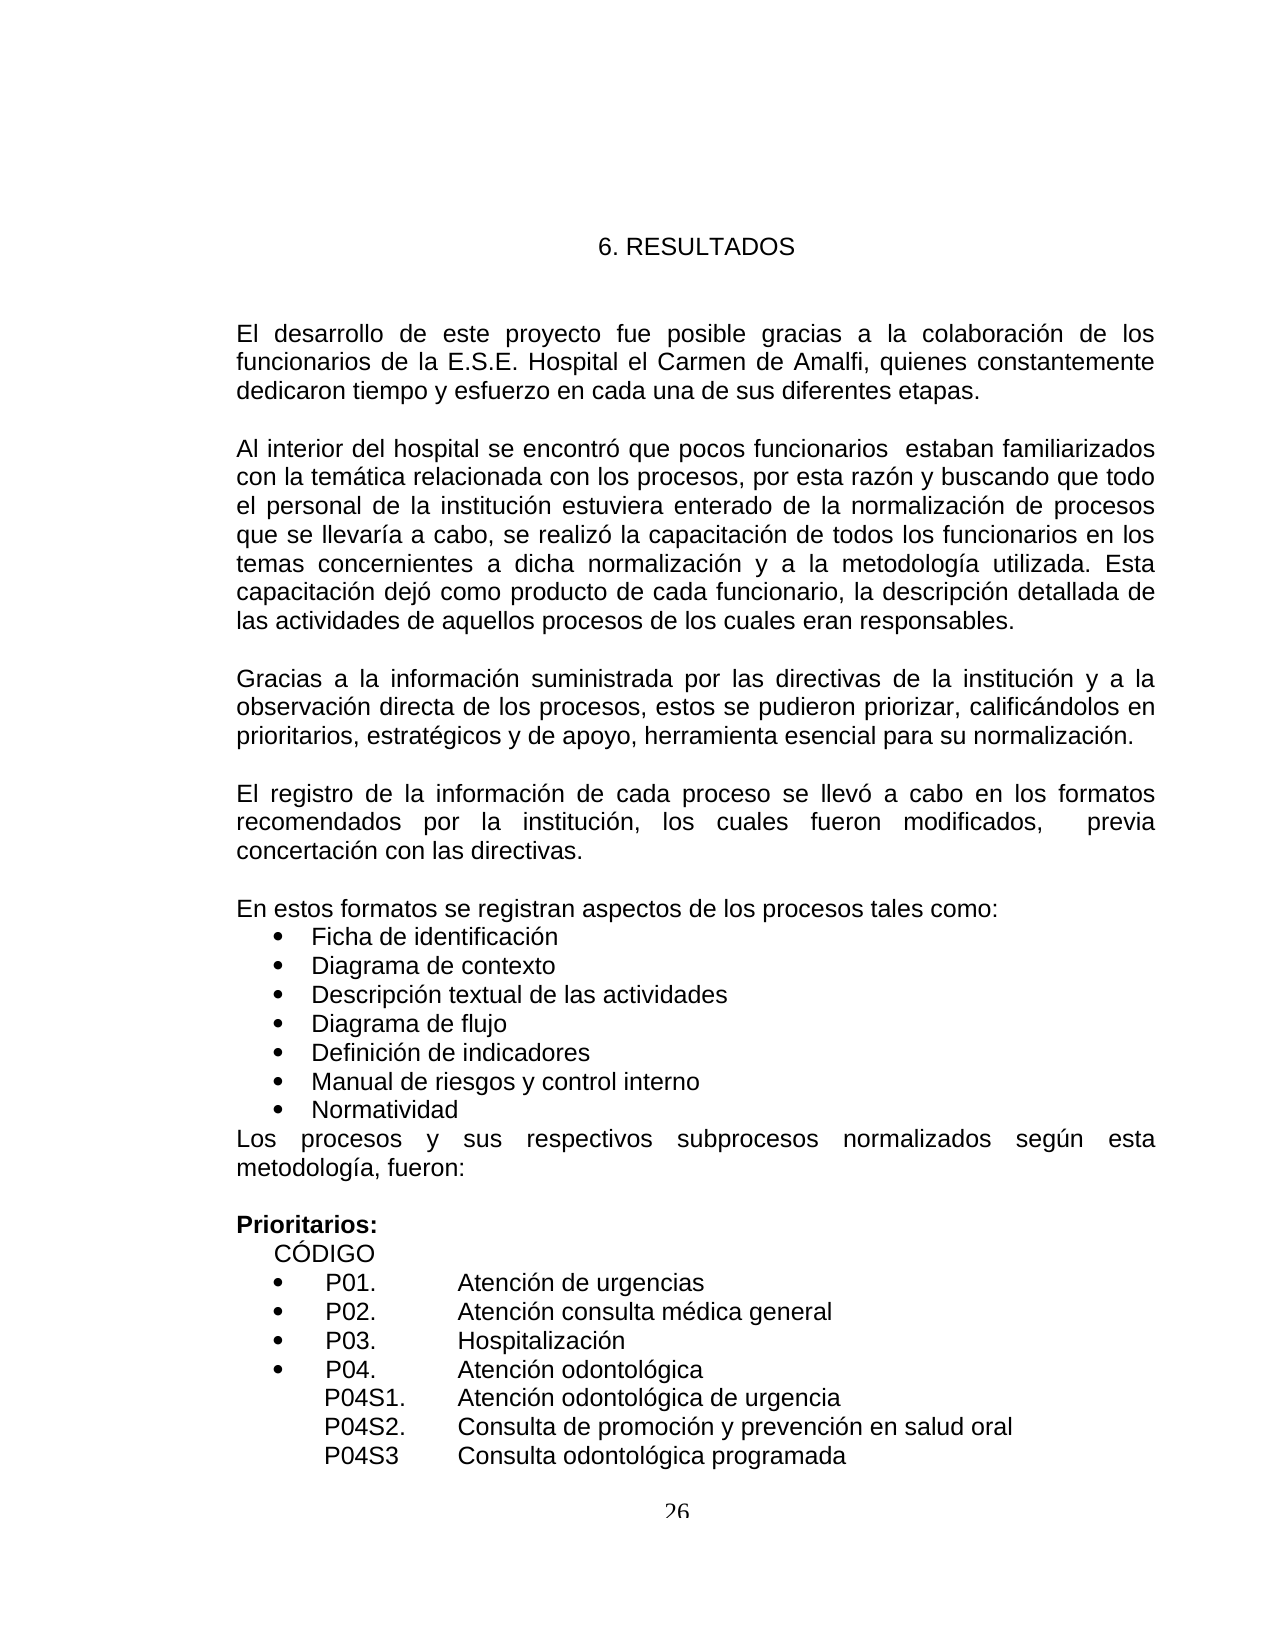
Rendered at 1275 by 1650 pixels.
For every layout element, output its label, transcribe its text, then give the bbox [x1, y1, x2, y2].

list P03. Hospitalización [274, 1326, 1157, 1354]
list P02. Atención consulta médica general [274, 1297, 1157, 1326]
text Al interior del hospital se encontró que pocos funcionarios estaban familiarizados con la temática relacionada con los procesos, por esta razón y buscando que todo el personal de la institución estuviera enterado de la normalización de procesos que se llevaría a cabo, se realizó la capacitación de todos los funcionarios en los temas concernientes a dicha normalización y a la metodología utilizada. Esta capacitación dejó como producto de cada funcionario, la descripción detallada de las actividades de aquellos procesos de los cuales eran responsables. [236, 433, 1157, 635]
text Prioritarios: [236, 1211, 1157, 1239]
list P04. Atención odontológica [274, 1354, 1157, 1383]
text P04S3 Consulta odontológica programada [236, 1441, 1157, 1470]
list P01. Atención de urgencias [274, 1268, 1157, 1297]
text En estos formatos se registran aspectos de los procesos tales como: [236, 893, 1157, 922]
text El registro de la información de cada proceso se llevó a cabo en los formatos recomendados por la institución, los cuales fueron modificados, previa concertación con las directivas. [236, 778, 1157, 865]
text [237, 1490, 1117, 1525]
text 26 [252, 1497, 1102, 1518]
list Manual de riesgos y control interno [274, 1067, 1157, 1095]
text 6. RESULTADOS [236, 232, 1157, 261]
text Los procesos y sus respectivos subprocesos normalizados según esta metodología, fueron: [236, 1124, 1157, 1182]
list Descripción textual de las actividades [274, 980, 1157, 1009]
text El desarrollo de este proyecto fue posible gracias a la colaboración de los funcionarios de la E.S.E. Hospital el Carmen de Amalfi, quienes constantemente dedicaron tiempo y esfuerzo en cada una de sus diferentes etapas. [236, 318, 1157, 405]
list Normatividad [274, 1095, 1157, 1124]
list Definición de indicadores [274, 1038, 1157, 1067]
text Gracias a la información suministrada por las directivas de la institución y a la observación directa de los procesos, estos se pudieron priorizar, calificándolos en prioritarios, estratégicos y de apoyo, herramienta esencial para su normalización. [236, 663, 1157, 750]
text P04S1. Atención odontológica de urgencia [236, 1383, 1157, 1412]
text P04S2. Consulta de promoción y prevención en salud oral [236, 1412, 1157, 1441]
text CÓDIGO [236, 1239, 1157, 1268]
list Diagrama de contexto [274, 951, 1157, 980]
list Diagrama de flujo [274, 1009, 1157, 1038]
list Ficha de identificación [274, 922, 1157, 951]
